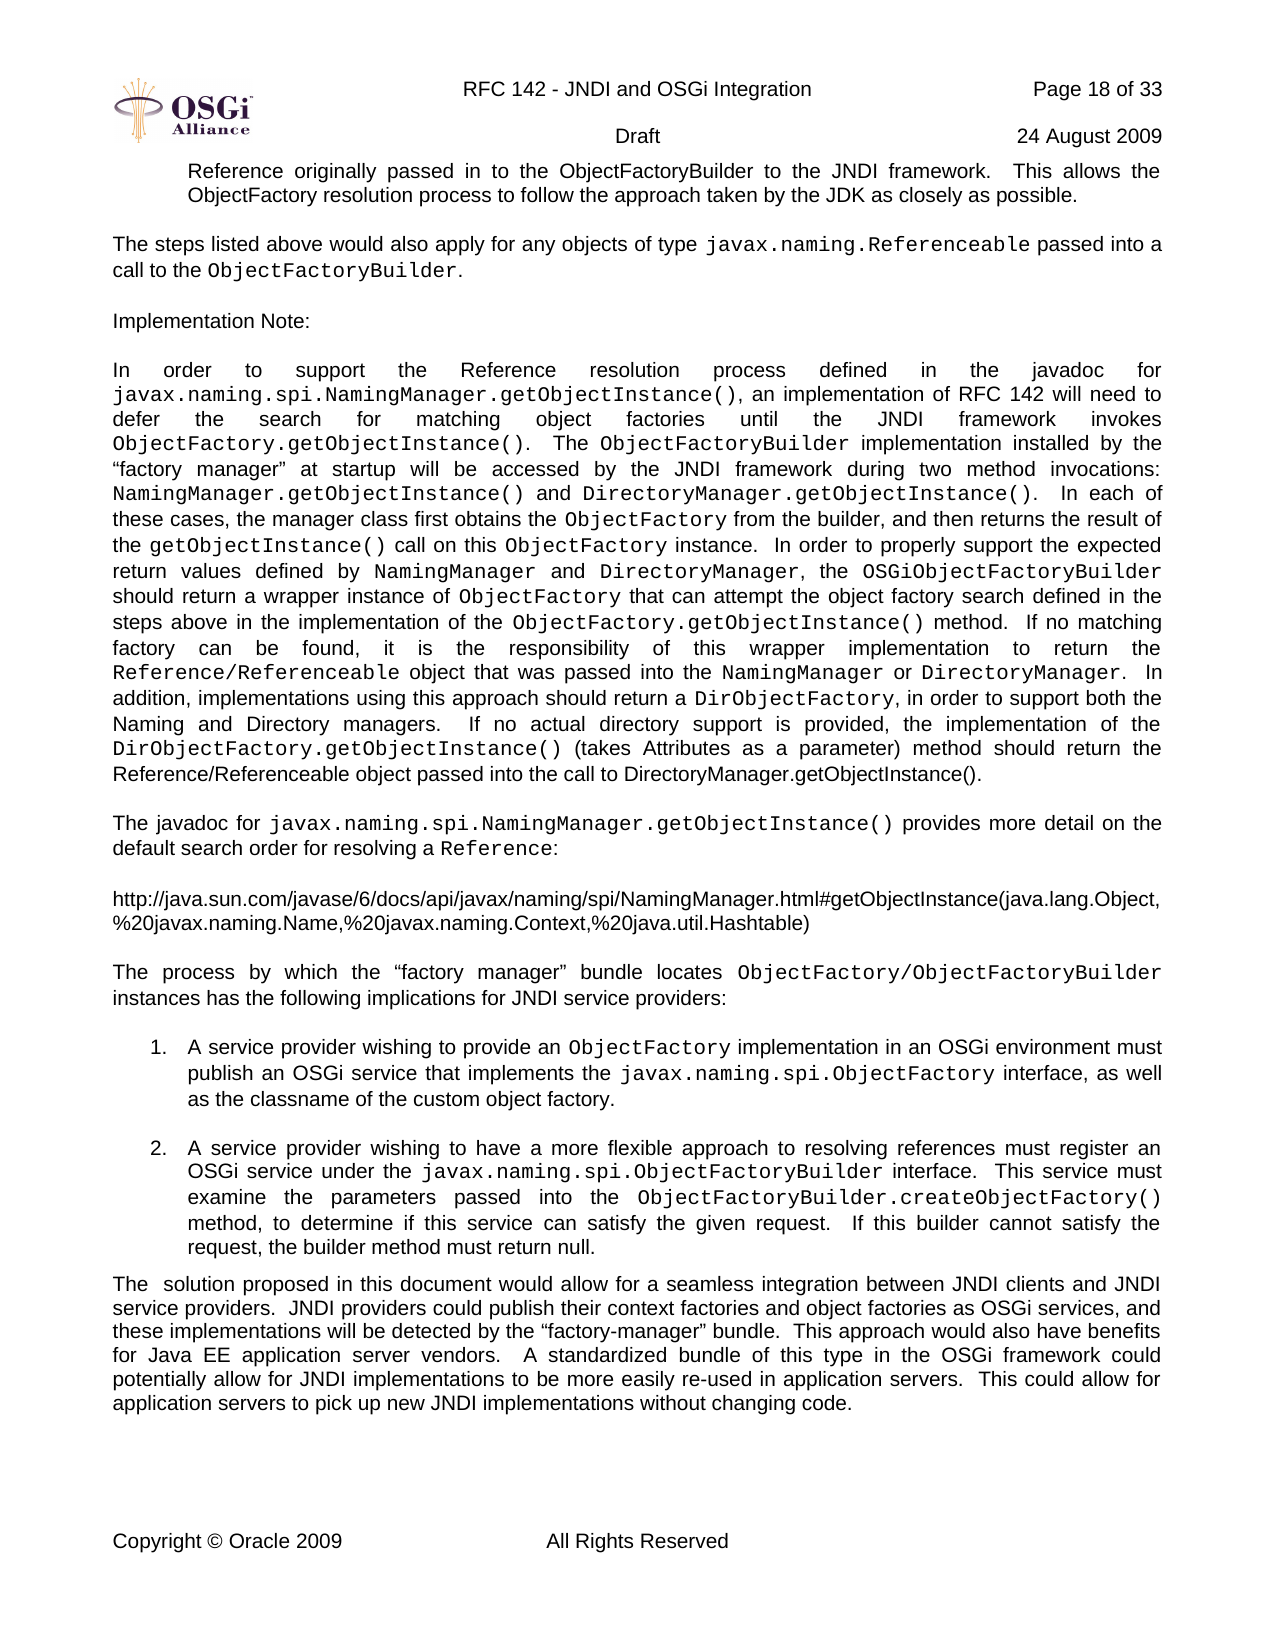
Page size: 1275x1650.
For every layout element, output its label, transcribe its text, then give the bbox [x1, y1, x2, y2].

list A service provider wishing to provide an ObjectFactory implementation in an OSGi environment must publish an OSGi service that implements the javax.naming.spi.ObjectFactory interface, as well as the classname of the custom object factory. [150, 1035, 1162, 1110]
text The solution proposed in this document would allow for a seamless integration between JNDI clients and JNDI service providers. JNDI providers could publish their context factories and object factories as OSGi services, and these implementations will be detected by the “factory-manager” bundle. This approach would also have benefits for Java EE application server vendors. A standardized bundle of this type in the OSGi framework could potentially allow for JNDI implementations to be more easily re-used in application servers. This could allow for application servers to pick up new JNDI implementations without changing code. [112, 1271, 1162, 1415]
text In order to support the Reference resolution process defined in the javadoc for javax.naming.spi.NamingManager.getObjectInstance(), an implementation of RFC 142 will need to defer the search for matching object factories until the JNDI framework invokes ObjectFactory.getObjectInstance(). The ObjectFactoryBuilder implementation installed by the “factory manager” at startup will be accessed by the JNDI framework during two method invocations: NamingManager.getObjectInstance() and DirectoryManager.getObjectInstance(). In each of these cases, the manager class first obtains the ObjectFactory from the builder, and then returns the result of the getObjectInstance() call on this ObjectFactory instance. In order to properly support the expected return values defined by NamingManager and DirectoryManager, the OSGiObjectFactoryBuilder should return a wrapper instance of ObjectFactory that can attempt the object factory search defined in the steps above in the implementation of the ObjectFactory.getObjectInstance() method. If no matching factory can be found, it is the responsibility of this wrapper implementation to return the Reference/Referenceable object that was passed into the NamingManager or DirectoryManager. In addition, implementations using this approach should return a DirObjectFactory, in order to support both the Naming and Directory managers. If no actual directory support is provided, the implementation of the DirObjectFactory.getObjectInstance() (takes Attributes as a parameter) method should return the Reference/Referenceable object passed into the call to DirectoryManager.getObjectInstance(). [112, 357, 1162, 785]
text Implementation Note: [112, 308, 1162, 332]
picture [114, 78, 254, 143]
text http://java.sun.com/javase/6/docs/api/javax/naming/spi/NamingManager.html#getObjectInstance(java.lang.Object,%20javax.naming.Name,%20javax.naming.Context,%20java.util.Hashtable) [112, 887, 1162, 935]
text The process by which the “factory manager” bundle locates ObjectFactory/ObjectFactoryBuilder instances has the following implications for JNDI service providers: [112, 960, 1162, 1010]
text The steps listed above would also apply for any objects of type javax.naming.Referenceable passed into a call to the ObjectFactoryBuilder. [112, 232, 1162, 283]
list A service provider wishing to have a more flexible approach to resolving references must register an OSGi service under the javax.naming.spi.ObjectFactoryBuilder interface. This service must examine the parameters passed into the ObjectFactoryBuilder.createObjectFactory() method, to determine if this service can satisfy the given request. If this builder cannot satisfy the request, the builder method must return null. [150, 1135, 1162, 1259]
list Reference originally passed in to the ObjectFactoryBuilder to the JNDI framework. This allows the ObjectFactory resolution process to follow the approach taken by the JDK as closely as possible. [150, 159, 1162, 207]
text The javadoc for javax.naming.spi.NamingManager.getObjectInstance() provides more detail on the default search order for resolving a Reference: [112, 810, 1162, 862]
